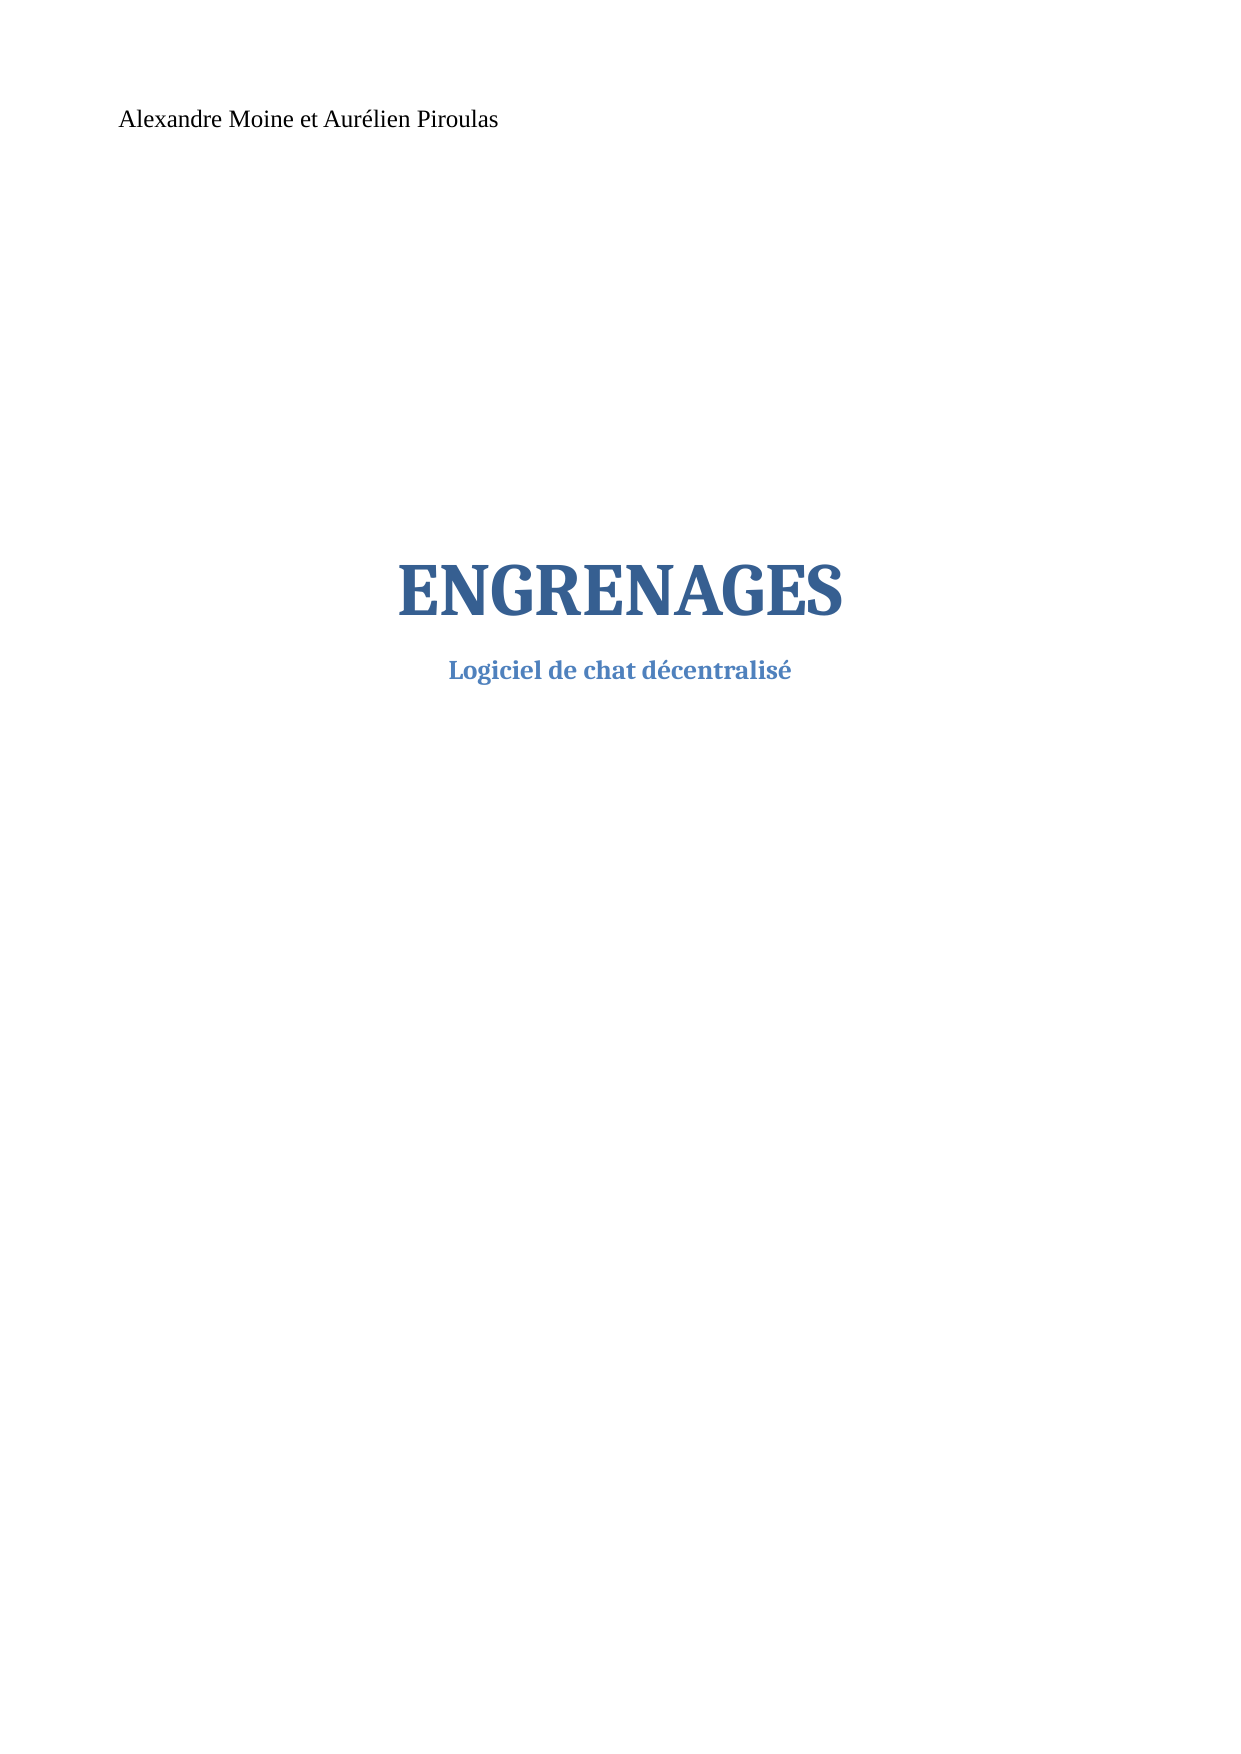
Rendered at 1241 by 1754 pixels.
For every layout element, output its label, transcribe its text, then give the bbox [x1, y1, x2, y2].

subtitle ENGRENAGES [118, 548, 1122, 634]
subtitle Logiciel de chat décentralisé [118, 655, 1122, 686]
